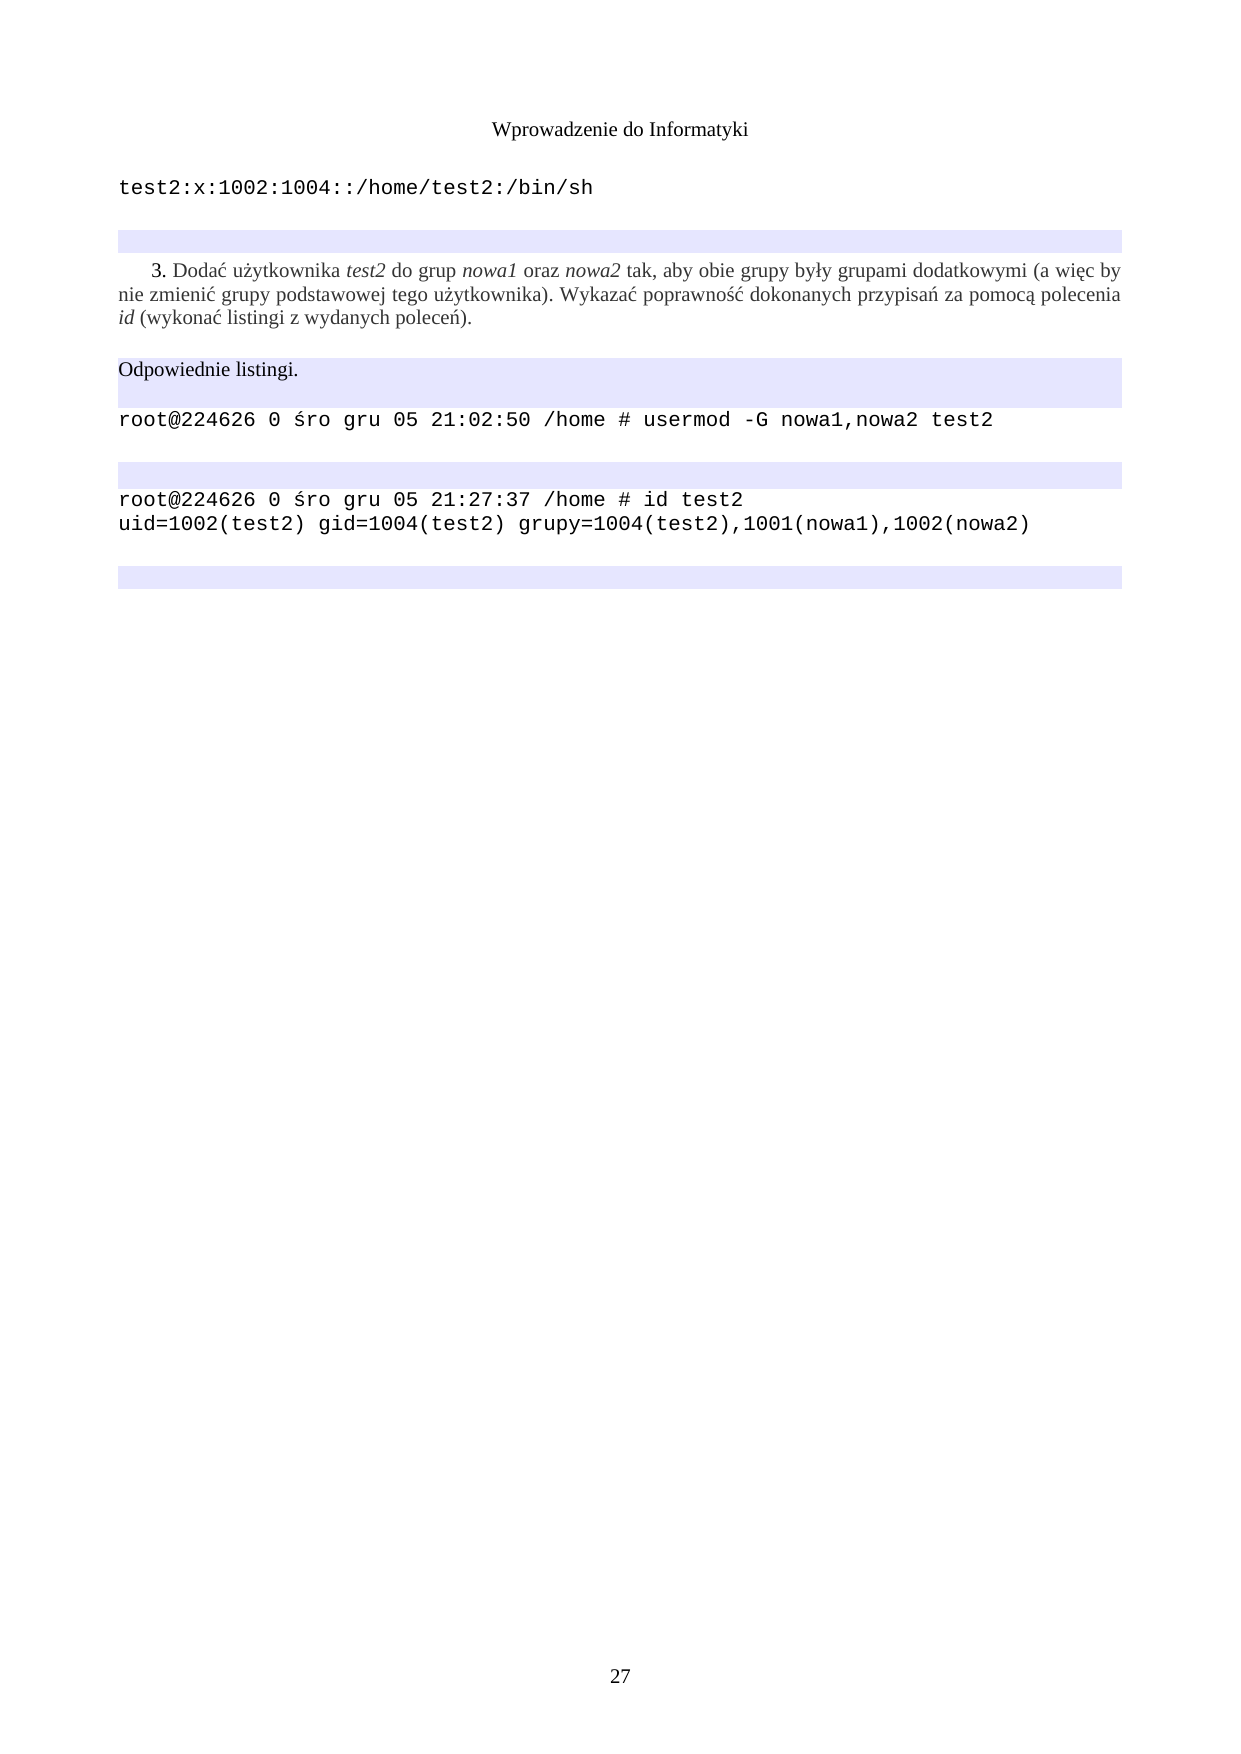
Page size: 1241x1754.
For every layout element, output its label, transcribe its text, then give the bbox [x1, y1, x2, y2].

table_cell Odpowiednie listingi. ﻿ root@224626 0 śro gru 05 20:45:01 /home/lewandowski # useradd -m test1 ﻿ root@224626 0 śro gru 05 20:50:07 /home/lewandowski # useradd -m test2 ﻿ root@224626 0 śro gru 05 20:53:48 /home/lewandowski # cd .. root@224626 0 śro gru 05 20:53:53 /home # ls lewandowski lost+found test1 test2 ﻿ root@224626 0 śro gru 05 20:53:54 /home # passwd test1 Proszę podać nowe hasło UNIX: Proszę ponownie podać hasło UNIX: passwd: hasło zostało zmienione ﻿ root@224626 0 śro gru 05 20:55:06 /home # passwd test2 Proszę podać nowe hasło UNIX: Proszę ponownie podać hasło UNIX: passwd: hasło zostało zmienione ﻿ root@224626 0 śro gru 05 20:57:09 /home # tail -n 5 /etc/passwd gdm:x:121:125:Gnome Display Manager:/var/lib/gdm3:/bin/false lewandowski:x:1000:1000:Bartosz Lewandowski,,,:/home/lewandowski:/bin/bash vboxadd:x:999:1::/var/run/vboxadd:/bin/false test1:x:1001:1003::/home/test1:/bin/sh test2:x:1002:1004::/home/test2:/bin/sh [118, 177, 1122, 230]
table_cell Odpowiednie listingi. ﻿ root@224626 0 śro gru 05 21:02:50 /home # usermod -G nowa1,nowa2 test2 ﻿ root@224626 0 śro gru 05 21:27:37 /home # id test2 uid=1002(test2) gid=1004(test2) grupy=1004(test2),1001(nowa1),1002(nowa2) [118, 408, 1122, 462]
table_cell 3. Dodać użytkownika test2 do grup nowa1 oraz nowa2 tak, aby obie grupy były grupami dodatkowymi (a więc by nie zmienić grupy podstawowej tego użytkownika). Wykazać poprawność dokonanych przypisań za pomocą polecenia id (wykonać listingi z wydanych poleceń). [118, 253, 1122, 358]
table_cell Odpowiednie listingi. ﻿ root@224626 0 śro gru 05 21:02:50 /home # usermod -G nowa1,nowa2 test2 ﻿ root@224626 0 śro gru 05 21:27:37 /home # id test2 uid=1002(test2) gid=1004(test2) grupy=1004(test2),1001(nowa1),1002(nowa2) [118, 489, 1122, 566]
